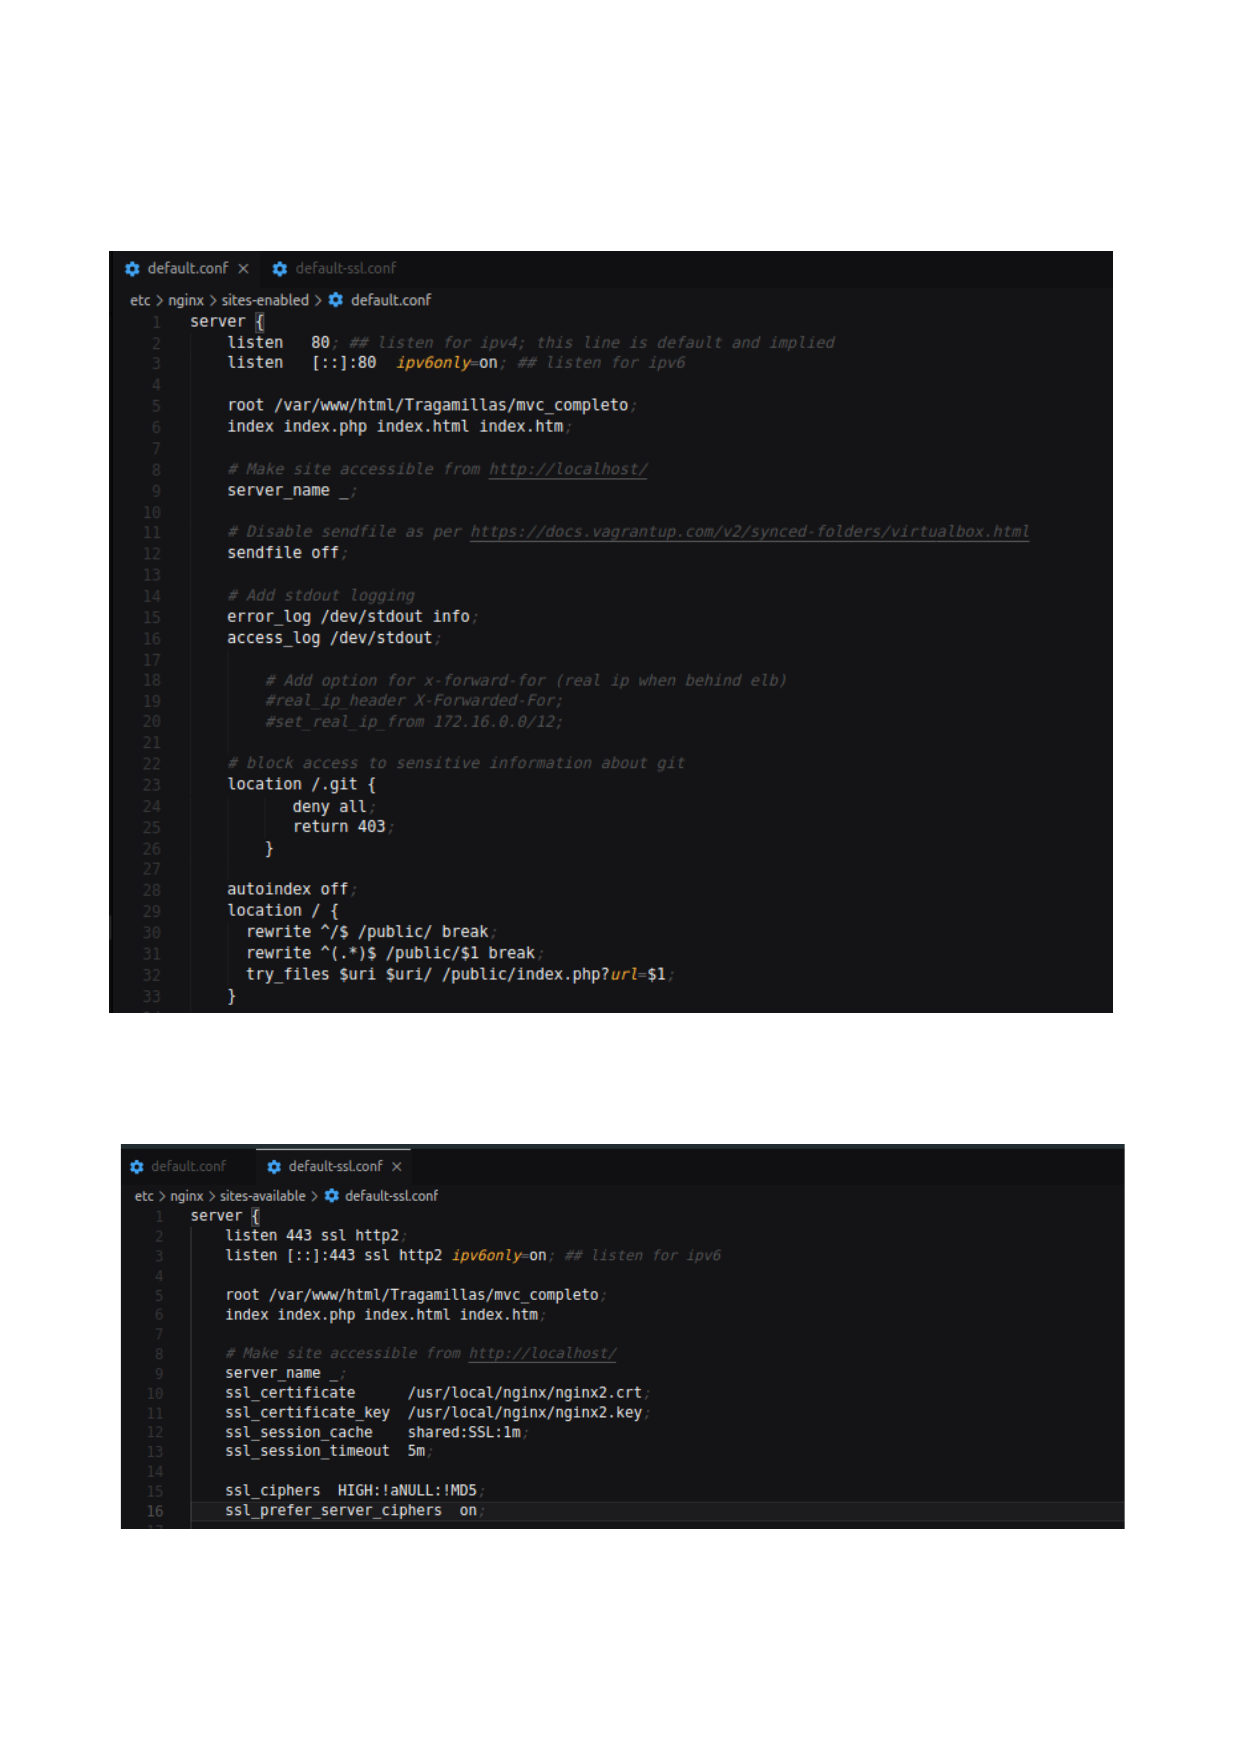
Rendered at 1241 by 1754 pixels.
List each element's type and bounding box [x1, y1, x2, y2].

picture [109, 251, 1113, 1013]
picture [120, 1144, 1125, 1529]
